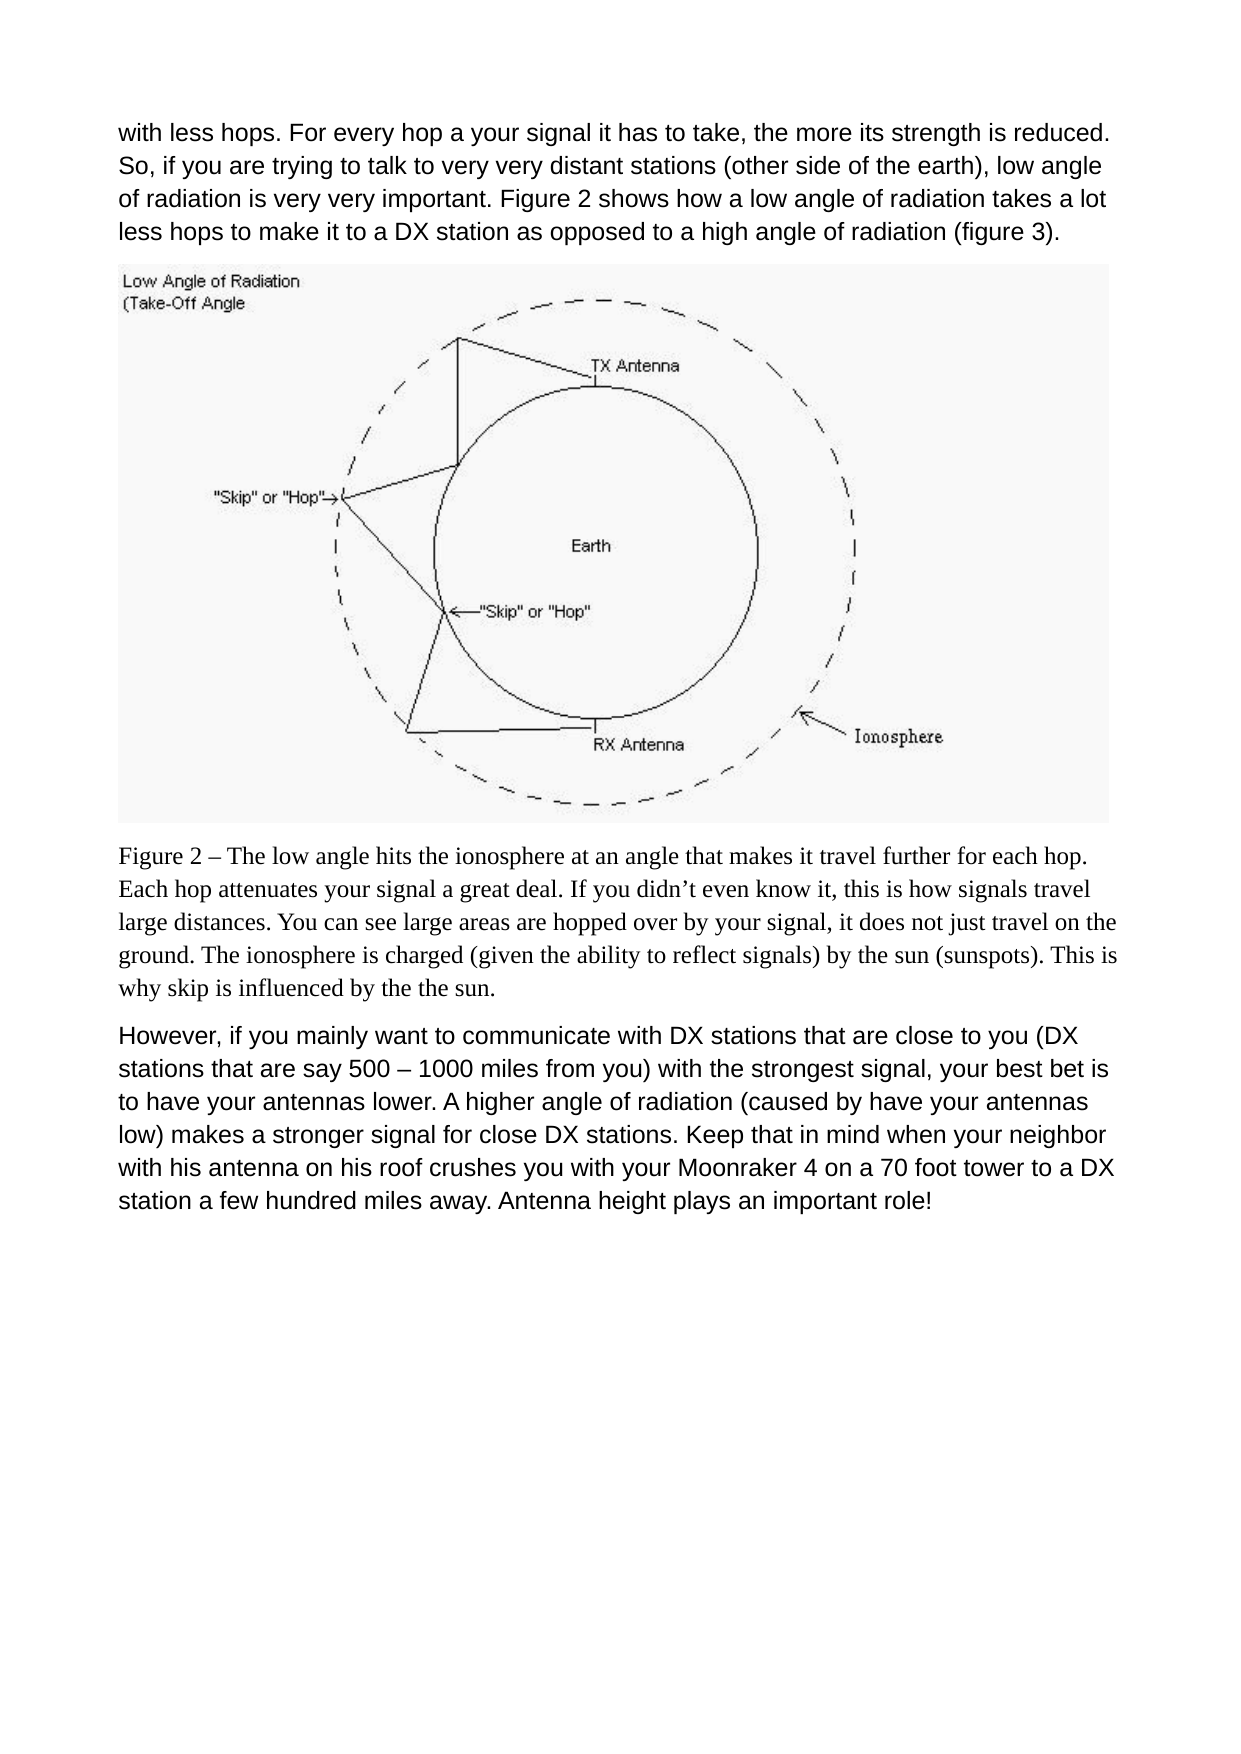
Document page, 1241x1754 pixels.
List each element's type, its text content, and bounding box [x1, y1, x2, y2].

text Figure 2 – The low angle hits the ionosphere at an angle that makes it travel further for each hop. Each hop attenuates your signal a great deal. If you didn’t even know it, this is how signals travel large distances. You can see large areas are hopped over by your signal, it does not just travel on the ground. The ionosphere is charged (given the ability to reflect signals) by the sun (sunspots). This is why skip is influenced by the the sun. [118, 841, 1122, 1002]
text with less hops. For every hop a your signal it has to take, the more its strength is reduced. So, if you are trying to talk to very very distant stations (other side of the earth), low angle of radiation is very very important. Figure 2 shows how a low angle of radiation takes a lot less hops to make it to a DX station as opposed to a high angle of radiation (figure 3). [118, 118, 1122, 246]
text However, if you mainly want to communicate with DX stations that are close to you (DX stations that are say 500 – 1000 miles from you) with the strongest signal, your best bet is to have your antennas lower. A higher angle of radiation (caused by have your antennas low) makes a stronger signal for close DX stations. Keep that in mind when your neighbor with his antenna on his roof crushes you with your Moonraker 4 on a 70 foot tower to a DX station a few hundred miles away. Antenna height plays an important role! [118, 1021, 1122, 1215]
picture [118, 264, 1109, 823]
